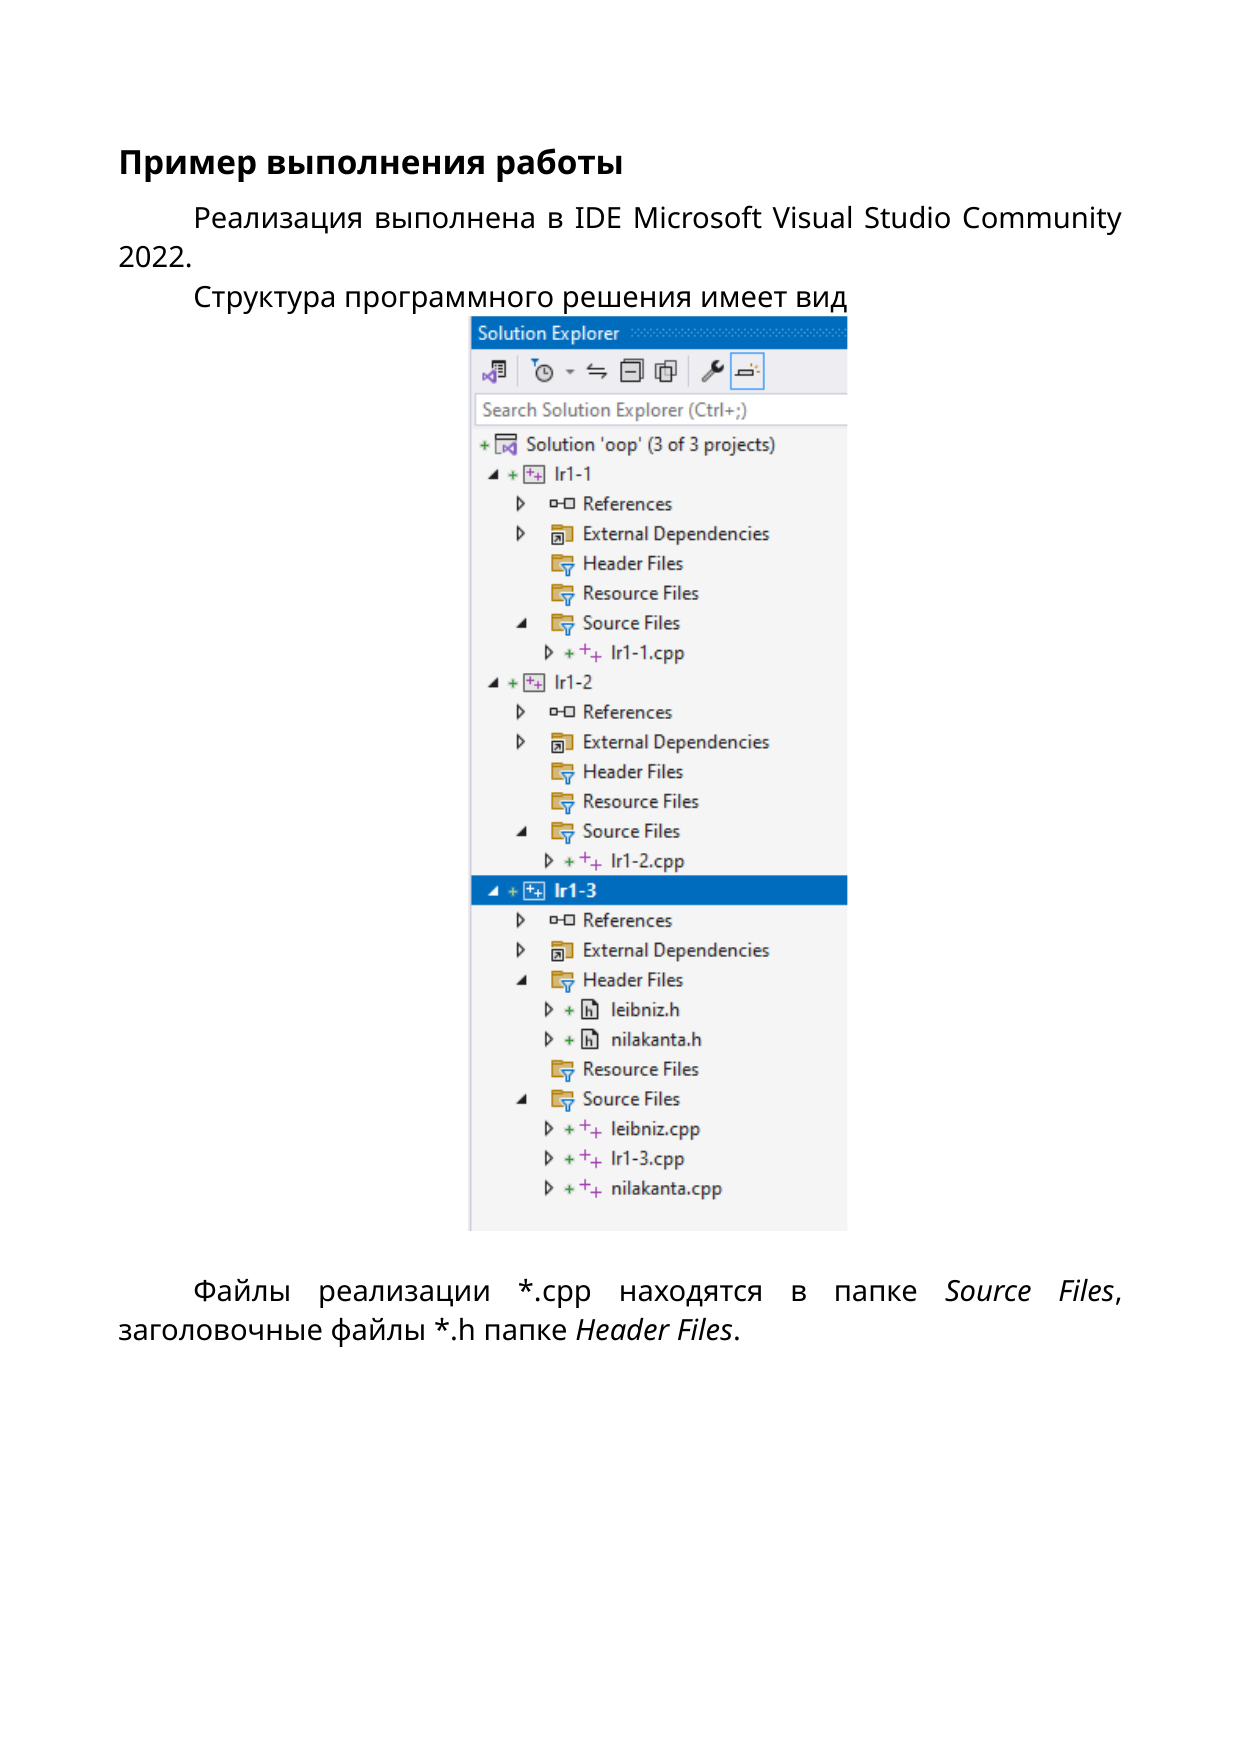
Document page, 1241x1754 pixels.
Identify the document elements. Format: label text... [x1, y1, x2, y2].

text Реализация выполнена в IDE Microsoft Visual Studio Community 2022. [118, 197, 1122, 276]
subtitle Пример выполнения работы [118, 139, 1122, 184]
text Структура программного решения имеет вид [118, 276, 1122, 316]
text Файлы реализации *.cpp находятся в папке Source Files, заголовочные файлы *.h папке Header Files. [118, 1270, 1122, 1349]
picture [467, 316, 848, 1231]
